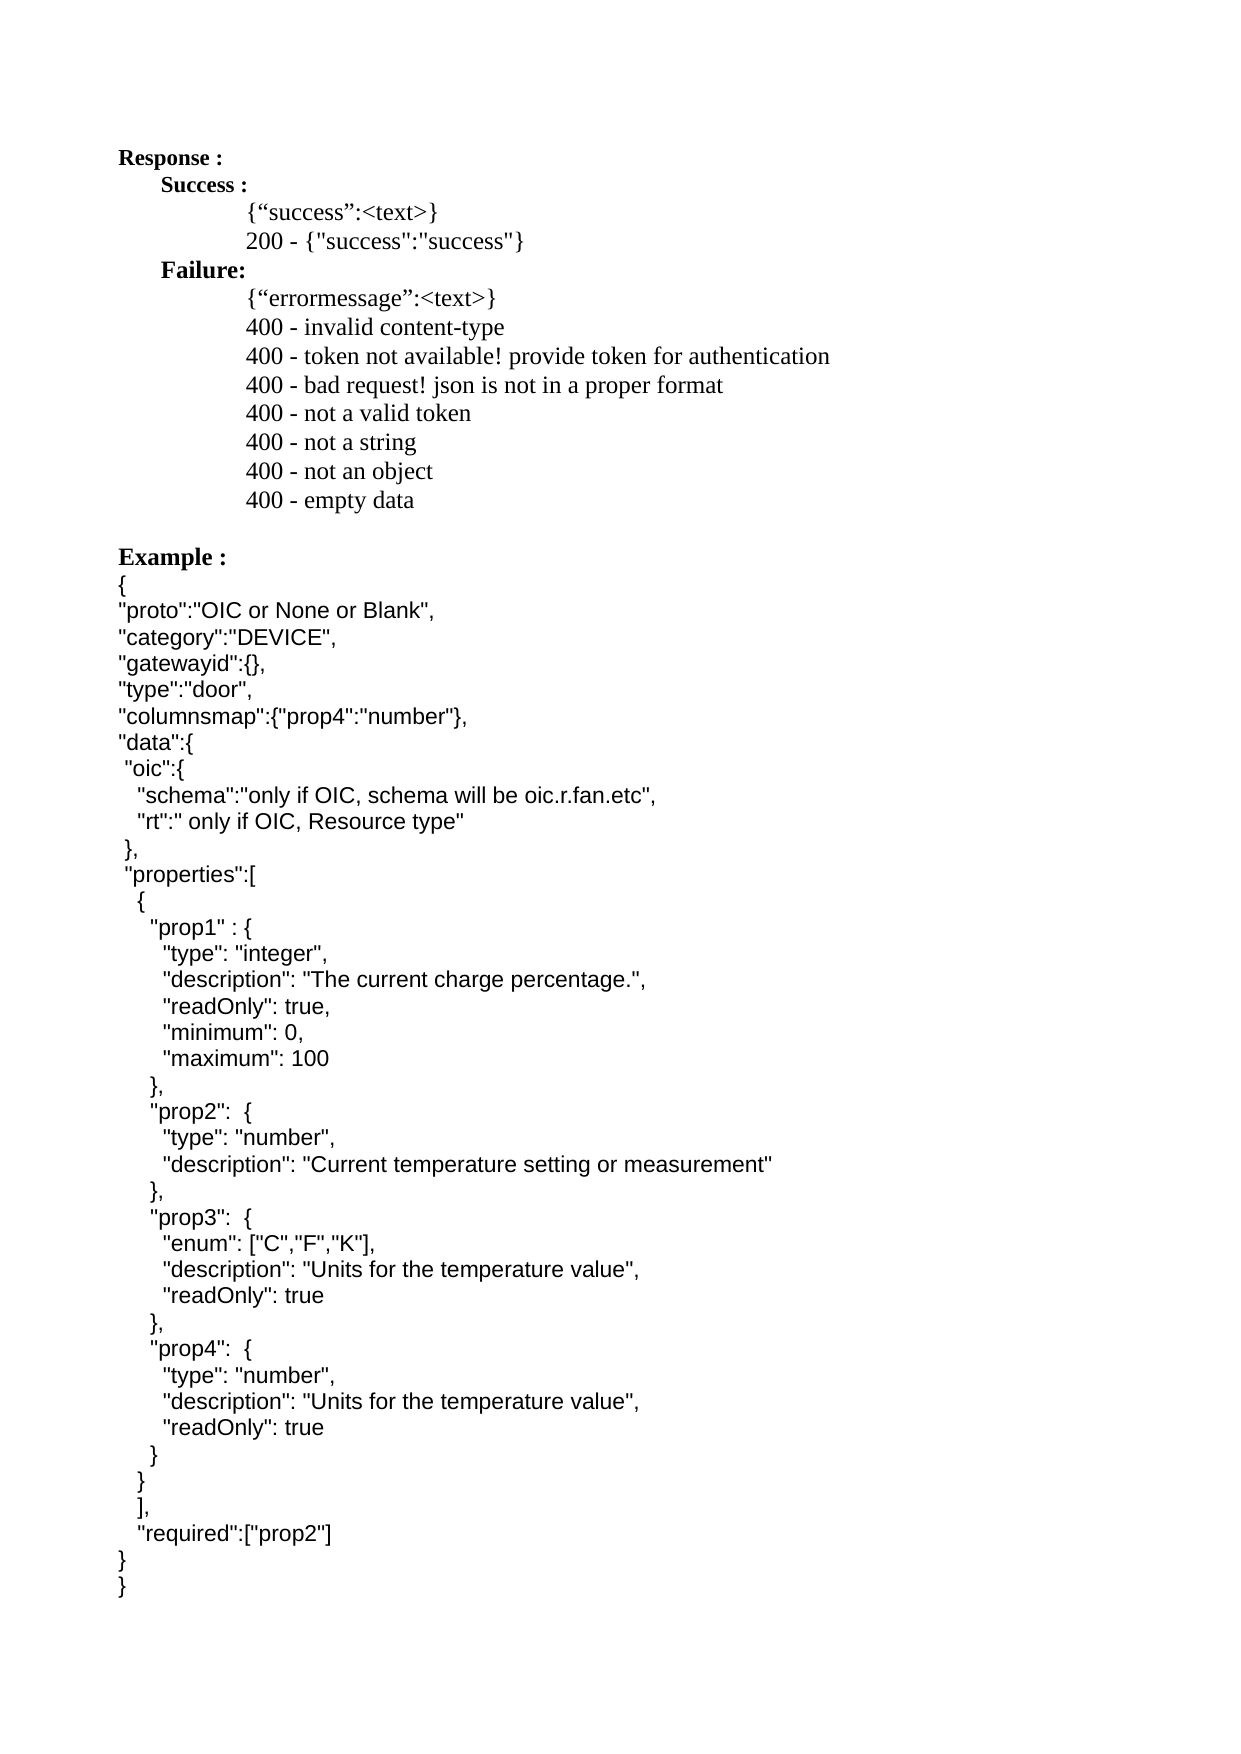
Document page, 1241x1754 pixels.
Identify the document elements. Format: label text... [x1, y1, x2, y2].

text 400 - bad request! json is not in a proper format [118, 370, 1122, 398]
text "required":["prop2"] [118, 1520, 1122, 1546]
text "description": "Units for the temperature value", [118, 1256, 1122, 1282]
text 400 - not a valid token [118, 398, 1122, 427]
text "maximum": 100 [118, 1045, 1122, 1072]
text 200 - {"success":"success"} [118, 226, 1122, 255]
text "readOnly": true [118, 1282, 1122, 1309]
text } [118, 1572, 1122, 1599]
text "prop1" : { [118, 913, 1122, 940]
text "prop4": { [118, 1335, 1122, 1362]
text "type": "number", [118, 1362, 1122, 1388]
text } [118, 1546, 1122, 1572]
text "minimum": 0, [118, 1019, 1122, 1045]
text Failure: [118, 255, 1122, 283]
text }, [118, 834, 1122, 861]
text "category":"DEVICE", [118, 624, 1122, 650]
text "type": "integer", [118, 940, 1122, 966]
text "oic":{ [118, 755, 1122, 782]
text { [118, 887, 1122, 913]
text } [118, 1467, 1122, 1493]
text { [118, 571, 1122, 597]
text Example : [118, 542, 1122, 571]
text ], [118, 1493, 1122, 1520]
text "description": "The current charge percentage.", [118, 966, 1122, 993]
text 400 - token not available! provide token for authentication [118, 341, 1122, 370]
text 400 - empty data [118, 485, 1122, 513]
text "type": "number", [118, 1124, 1122, 1151]
text "proto":"OIC or None or Blank", [118, 597, 1122, 624]
text } [118, 1441, 1122, 1467]
text "type":"door", [118, 676, 1122, 703]
text 400 - not a string [118, 427, 1122, 456]
text "enum": ["C","F","K"], [118, 1230, 1122, 1256]
text "prop3": { [118, 1203, 1122, 1230]
text }, [118, 1177, 1122, 1203]
text "prop2": { [118, 1098, 1122, 1124]
text Response : [118, 144, 1122, 171]
text Success : [118, 171, 1122, 197]
text }, [118, 1072, 1122, 1098]
text "readOnly": true, [118, 993, 1122, 1019]
text "gatewayid":{}, [118, 650, 1122, 676]
text "schema":"only if OIC, schema will be oic.r.fan.etc", [118, 782, 1122, 808]
text {“success”:<text>} [118, 197, 1122, 226]
text {“errormessage”:<text>} [118, 283, 1122, 312]
text "data":{ [118, 729, 1122, 755]
text "description": "Current temperature setting or measurement" [118, 1151, 1122, 1177]
text }, [118, 1309, 1122, 1335]
text "rt":" only if OIC, Resource type" [118, 808, 1122, 834]
text "readOnly": true [118, 1414, 1122, 1441]
text 400 - invalid content-type [118, 312, 1122, 341]
text "columnsmap":{"prop4":"number"}, [118, 703, 1122, 729]
text "properties":[ [118, 861, 1122, 887]
text "description": "Units for the temperature value", [118, 1388, 1122, 1414]
text 400 - not an object [118, 456, 1122, 485]
